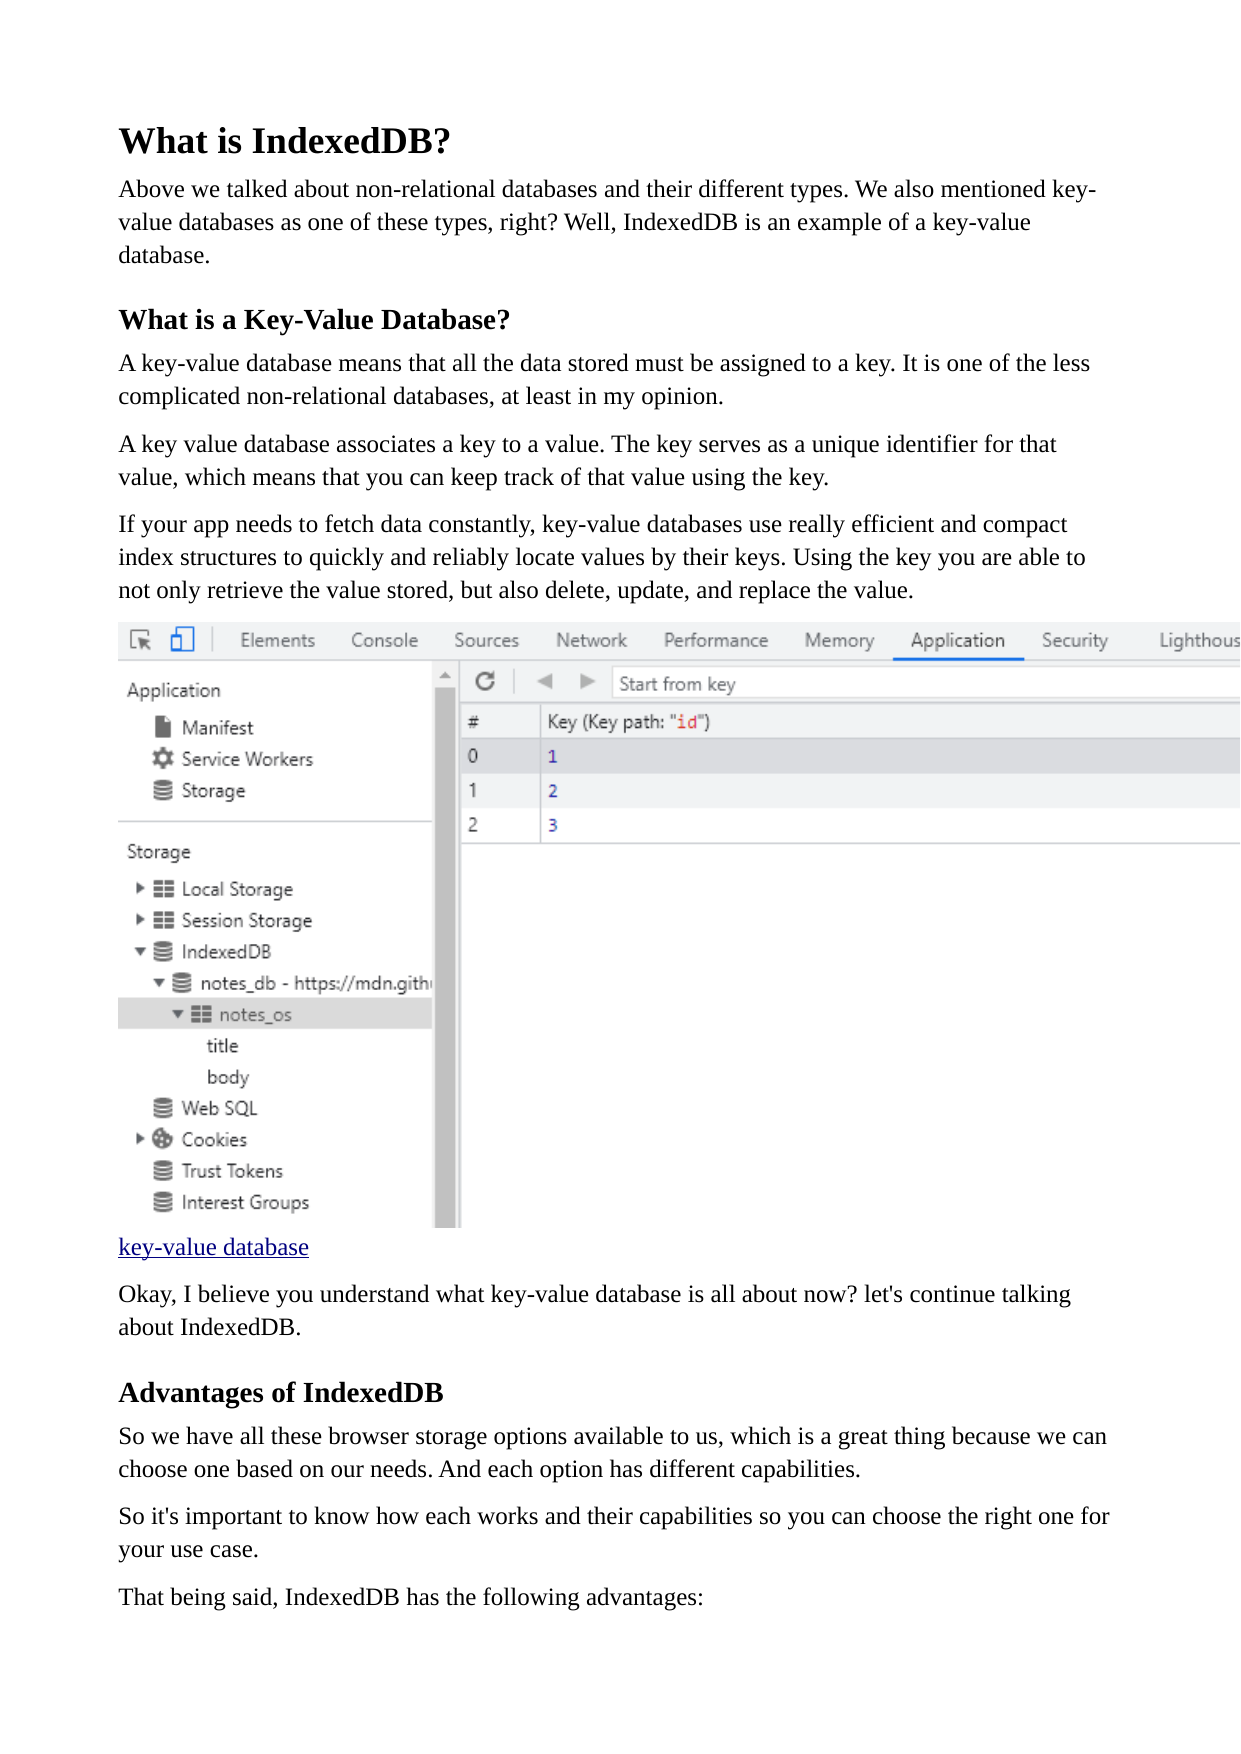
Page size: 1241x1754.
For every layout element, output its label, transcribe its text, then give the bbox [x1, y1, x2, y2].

picture [118, 622, 1241, 1228]
subtitle What is IndexedDB? [118, 118, 1122, 161]
text So we have all these browser storage options available to us, which is a great thing because we can choose one based on our needs. And each option has different capabilities. [118, 1421, 1122, 1482]
text Above we talked about non-relational databases and their different types. We also mentioned key-value databases as one of these types, right? Well, IndexedDB is an example of a key-value database. [118, 174, 1122, 268]
text A key value database associates a key to a value. The key serves as a unique identifier for that value, which means that you can keep track of that value using the key. [118, 429, 1122, 490]
text A key-value database means that all the data stored must be assigned to a key. It is one of the less complicated non-relational databases, at least in my opinion. [118, 348, 1122, 410]
text So it's important to know how each works and their capabilities so you can choose the right one for your use case. [118, 1501, 1122, 1563]
subtitle What is a Key-Value Database? [118, 302, 1122, 336]
text Okay, I believe you understand what key-value database is all about now? let's continue talking about IndexedDB. [118, 1279, 1122, 1341]
text key-value database [118, 1228, 1122, 1261]
text If your app needs to fetch data constantly, key-value databases use really efficient and compact index structures to quickly and reliably locate values by their keys. Using the key you are able to not only retrieve the value stored, but also delete, update, and replace the value. [118, 509, 1122, 604]
subtitle Advantages of IndexedDB [118, 1375, 1122, 1408]
text That being said, IndexedDB has the following advantages: [118, 1582, 1122, 1611]
